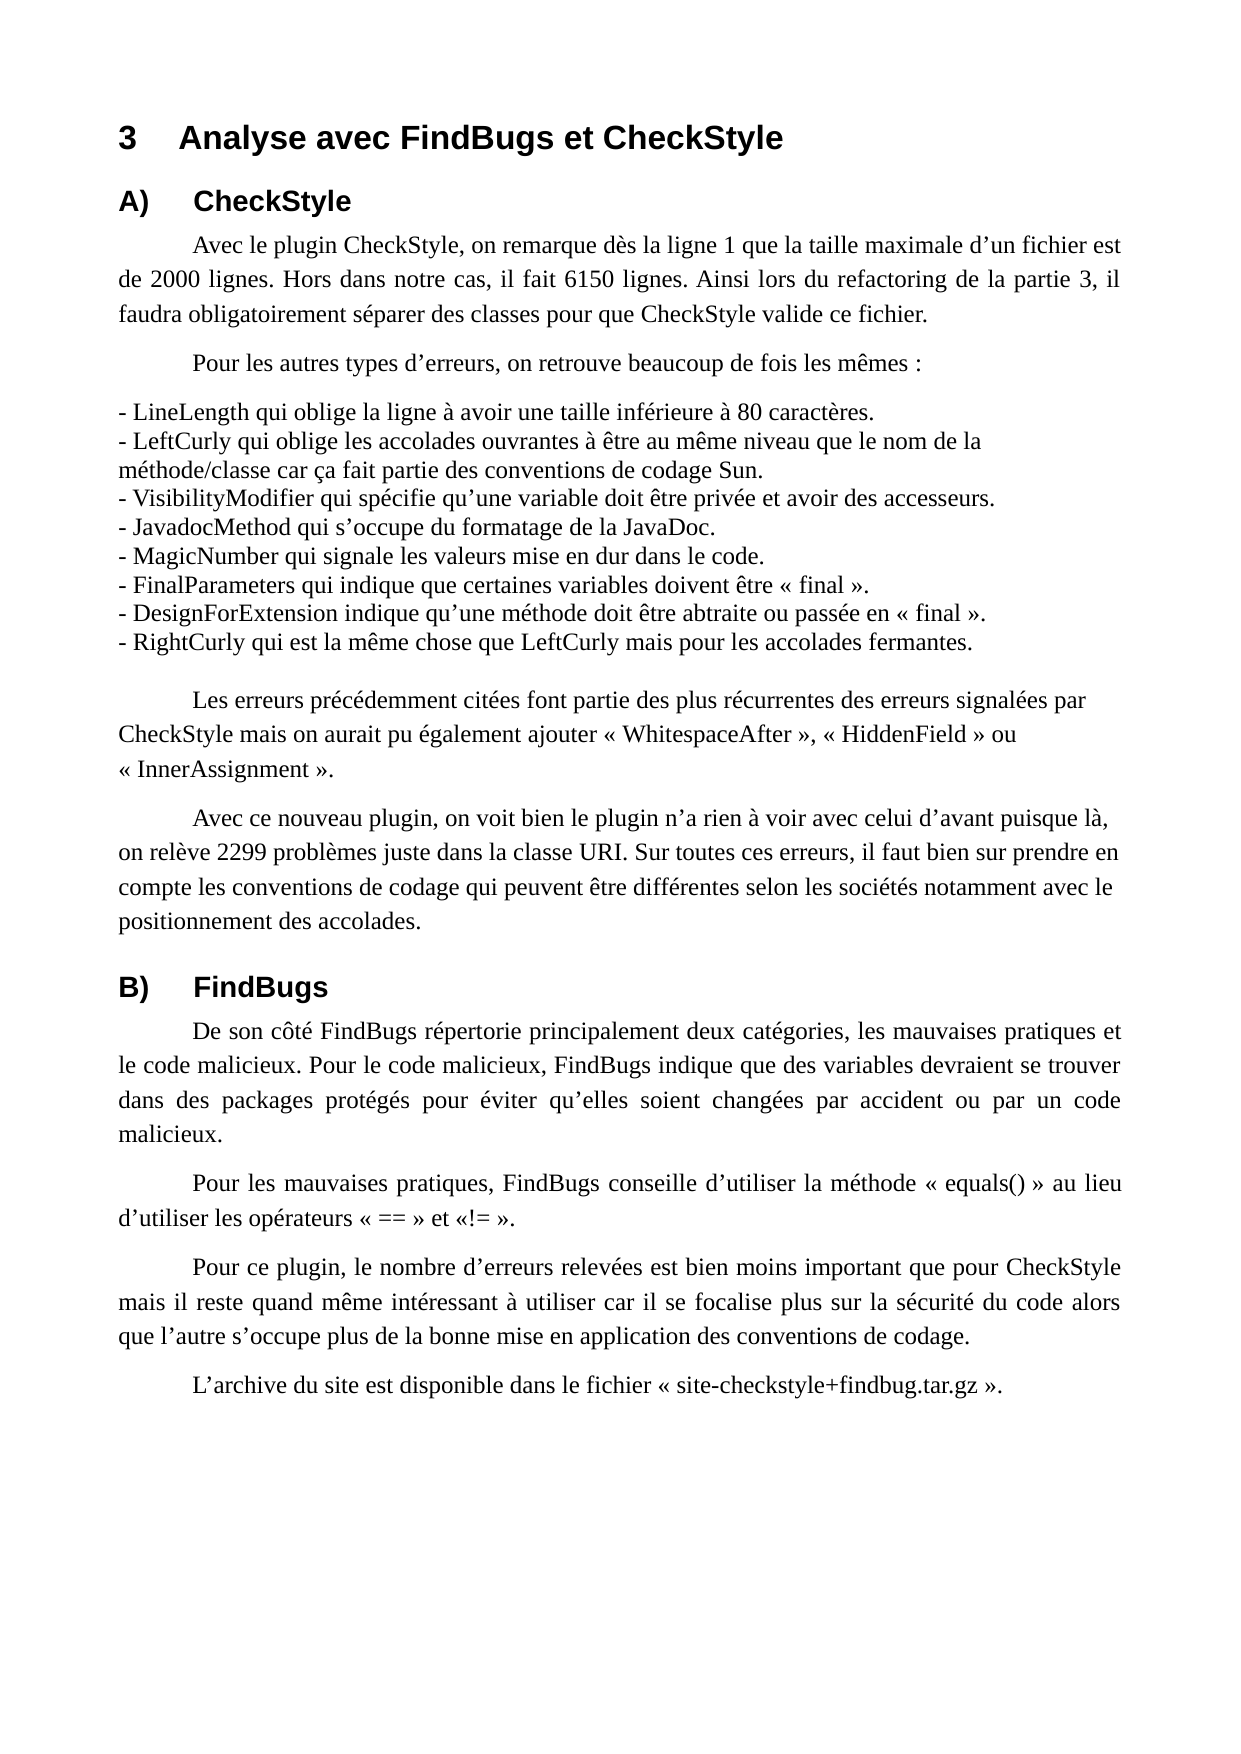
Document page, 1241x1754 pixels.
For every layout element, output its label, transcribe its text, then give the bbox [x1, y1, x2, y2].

text Les erreurs précédemment citées font partie des plus récurrentes des erreurs signalées par CheckStyle mais on aurait pu également ajouter « WhitespaceAfter », « HiddenField » ou « InnerAssignment ». [118, 685, 1122, 782]
text - MagicNumber qui signale les valeurs mise en dur dans le code. [118, 541, 1122, 570]
text L’archive du site est disponible dans le fichier « site-checkstyle+findbug.tar.gz ». [118, 1370, 1122, 1399]
subtitle Analyse avec FindBugs et CheckStyle [118, 118, 1122, 157]
text - RightCurly qui est la même chose que LeftCurly mais pour les accolades fermantes. [118, 627, 1122, 656]
subtitle FindBugs [118, 970, 1122, 1003]
text Avec ce nouveau plugin, on voit bien le plugin n’a rien à voir avec celui d’avant puisque là, on relève 2299 problèmes juste dans la classe URI. Sur toutes ces erreurs, il faut bien sur prendre en compte les conventions de codage qui peuvent être différentes selon les sociétés notamment avec le positionnement des accolades. [118, 803, 1122, 935]
text - JavadocMethod qui s’occupe du formatage de la JavaDoc. [118, 512, 1122, 541]
text Pour ce plugin, le nombre d’erreurs relevées est bien moins important que pour CheckStyle mais il reste quand même intéressant à utiliser car il se focalise plus sur la sécurité du code alors que l’autre s’occupe plus de la bonne mise en application des conventions de codage. [118, 1252, 1122, 1350]
subtitle CheckStyle [118, 184, 1122, 218]
text Avec le plugin CheckStyle, on remarque dès la ligne 1 que la taille maximale d’un fichier est de 2000 lignes. Hors dans notre cas, il fait 6150 lignes. Ainsi lors du refactoring de la partie 3, il faudra obligatoirement séparer des classes pour que CheckStyle valide ce fichier. [118, 230, 1122, 328]
text Pour les mauvaises pratiques, FindBugs conseille d’utiliser la méthode « equals() » au lieu d’utiliser les opérateurs « == » et «!= ». [118, 1168, 1122, 1232]
text - LineLength qui oblige la ligne à avoir une taille inférieure à 80 caractères. [118, 397, 1122, 426]
text - VisibilityModifier qui spécifie qu’une variable doit être privée et avoir des accesseurs. [118, 483, 1122, 512]
text - LeftCurly qui oblige les accolades ouvrantes à être au même niveau que le nom de la méthode/classe car ça fait partie des conventions de codage Sun. [118, 426, 1122, 483]
text - DesignForExtension indique qu’une méthode doit être abtraite ou passée en « final ». [118, 598, 1122, 627]
text De son côté FindBugs répertorie principalement deux catégories, les mauvaises pratiques et le code malicieux. Pour le code malicieux, FindBugs indique que des variables devraient se trouver dans des packages protégés pour éviter qu’elles soient changées par accident ou par un code malicieux. [118, 1016, 1122, 1148]
text - FinalParameters qui indique que certaines variables doivent être « final ». [118, 570, 1122, 598]
text Pour les autres types d’erreurs, on retrouve beaucoup de fois les mêmes : [118, 348, 1122, 377]
